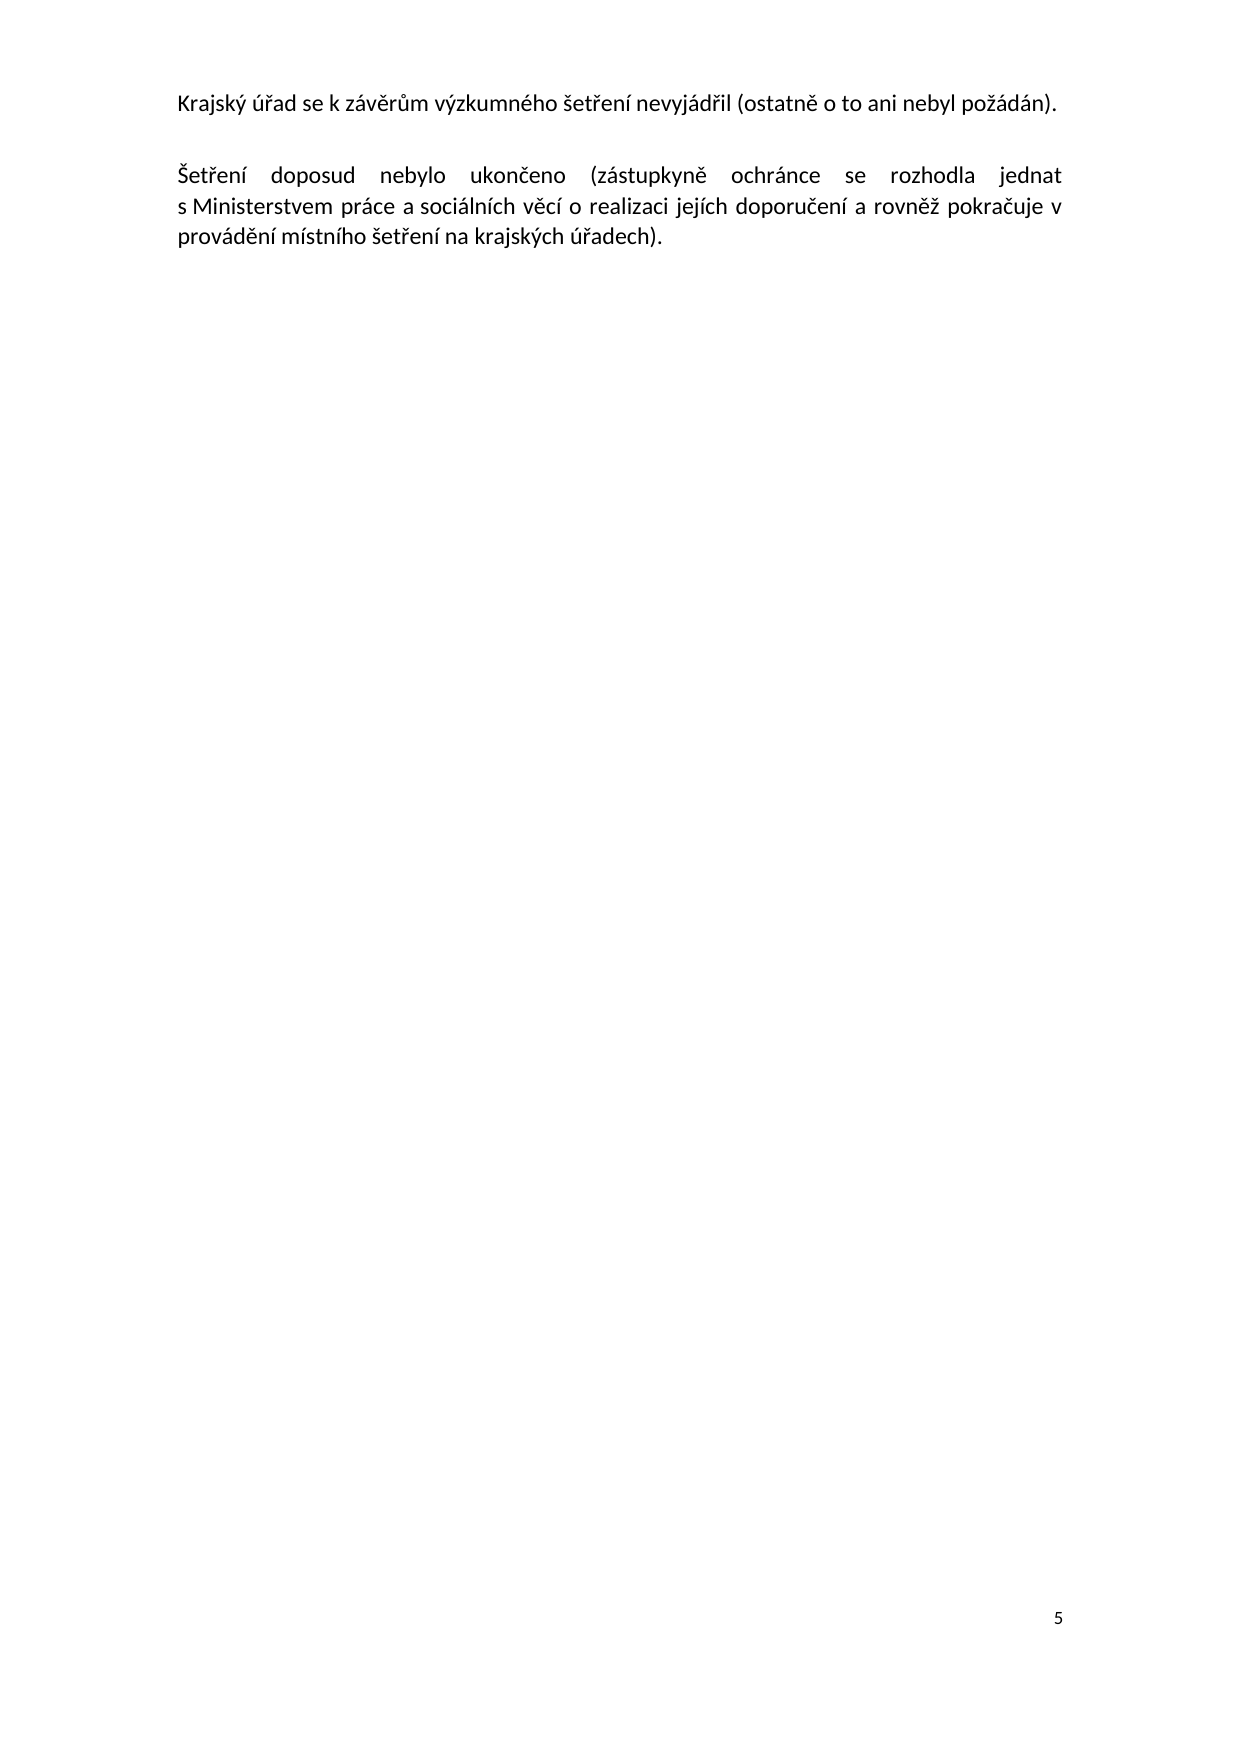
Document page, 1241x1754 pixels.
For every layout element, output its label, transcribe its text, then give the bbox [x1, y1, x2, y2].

text Krajský úřad se k závěrům výzkumného šetření nevyjádřil (ostatně o to ani nebyl požádán). [177, 88, 1063, 118]
text Šetření doposud nebylo ukončeno (zástupkyně ochránce se rozhodla jednat s Ministerstvem práce a sociálních věcí o realizaci jejích doporučení a rovněž pokračuje v provádění místního šetření na krajských úřadech). [177, 161, 1063, 251]
